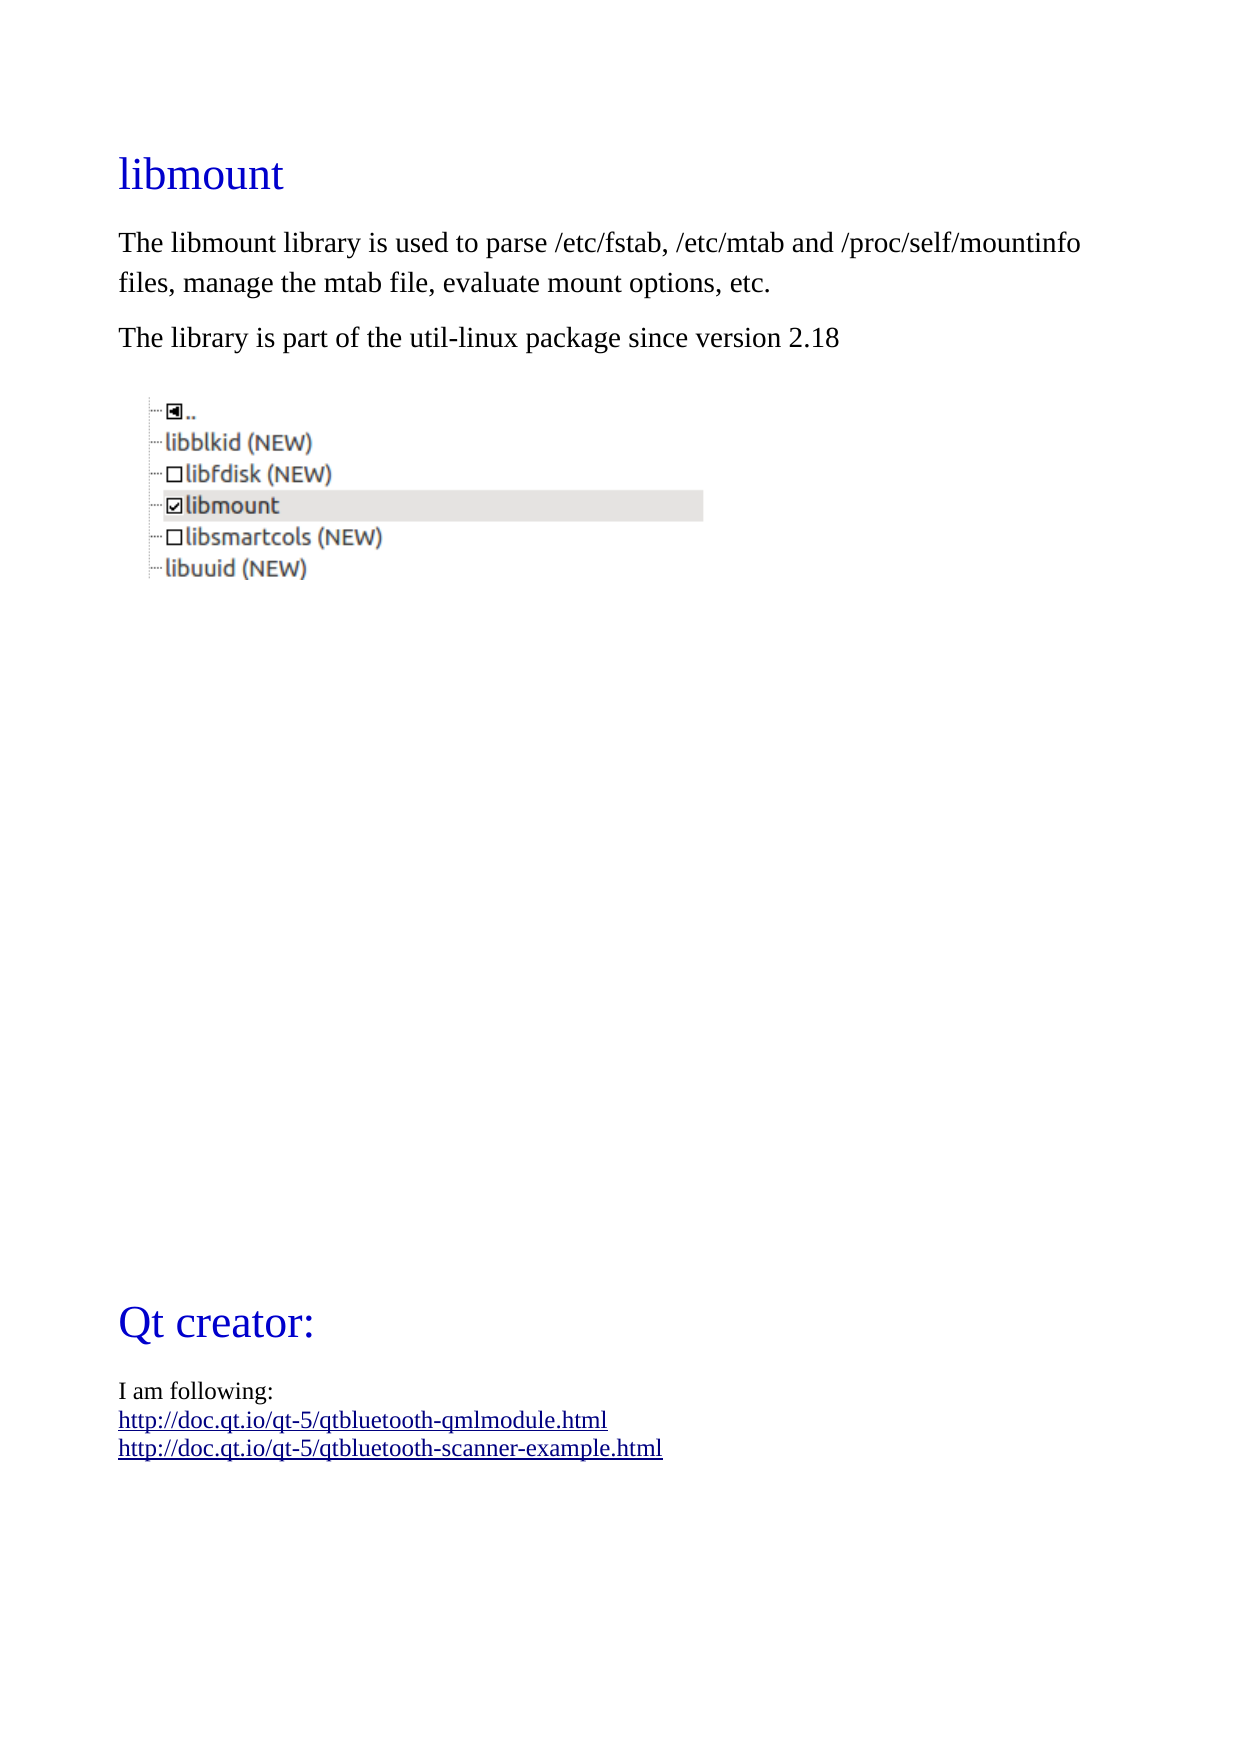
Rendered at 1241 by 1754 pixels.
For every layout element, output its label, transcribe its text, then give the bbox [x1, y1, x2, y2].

text The libmount library is used to parse /etc/fstab, /etc/mtab and /proc/self/mountinfo files, manage the mtab file, evaluate mount options, etc. [118, 225, 1122, 298]
text I am following: [118, 1376, 1122, 1405]
text The library is part of the util-linux package since version 2.18 [118, 320, 1122, 353]
text libmount [118, 147, 1122, 199]
picture [148, 396, 704, 580]
text Qt creator: [118, 1294, 1122, 1347]
text http://doc.qt.io/qt-5/qtbluetooth-qmlmodule.html [118, 1405, 1122, 1433]
text http://doc.qt.io/qt-5/qtbluetooth-scanner-example.html [118, 1433, 1122, 1462]
